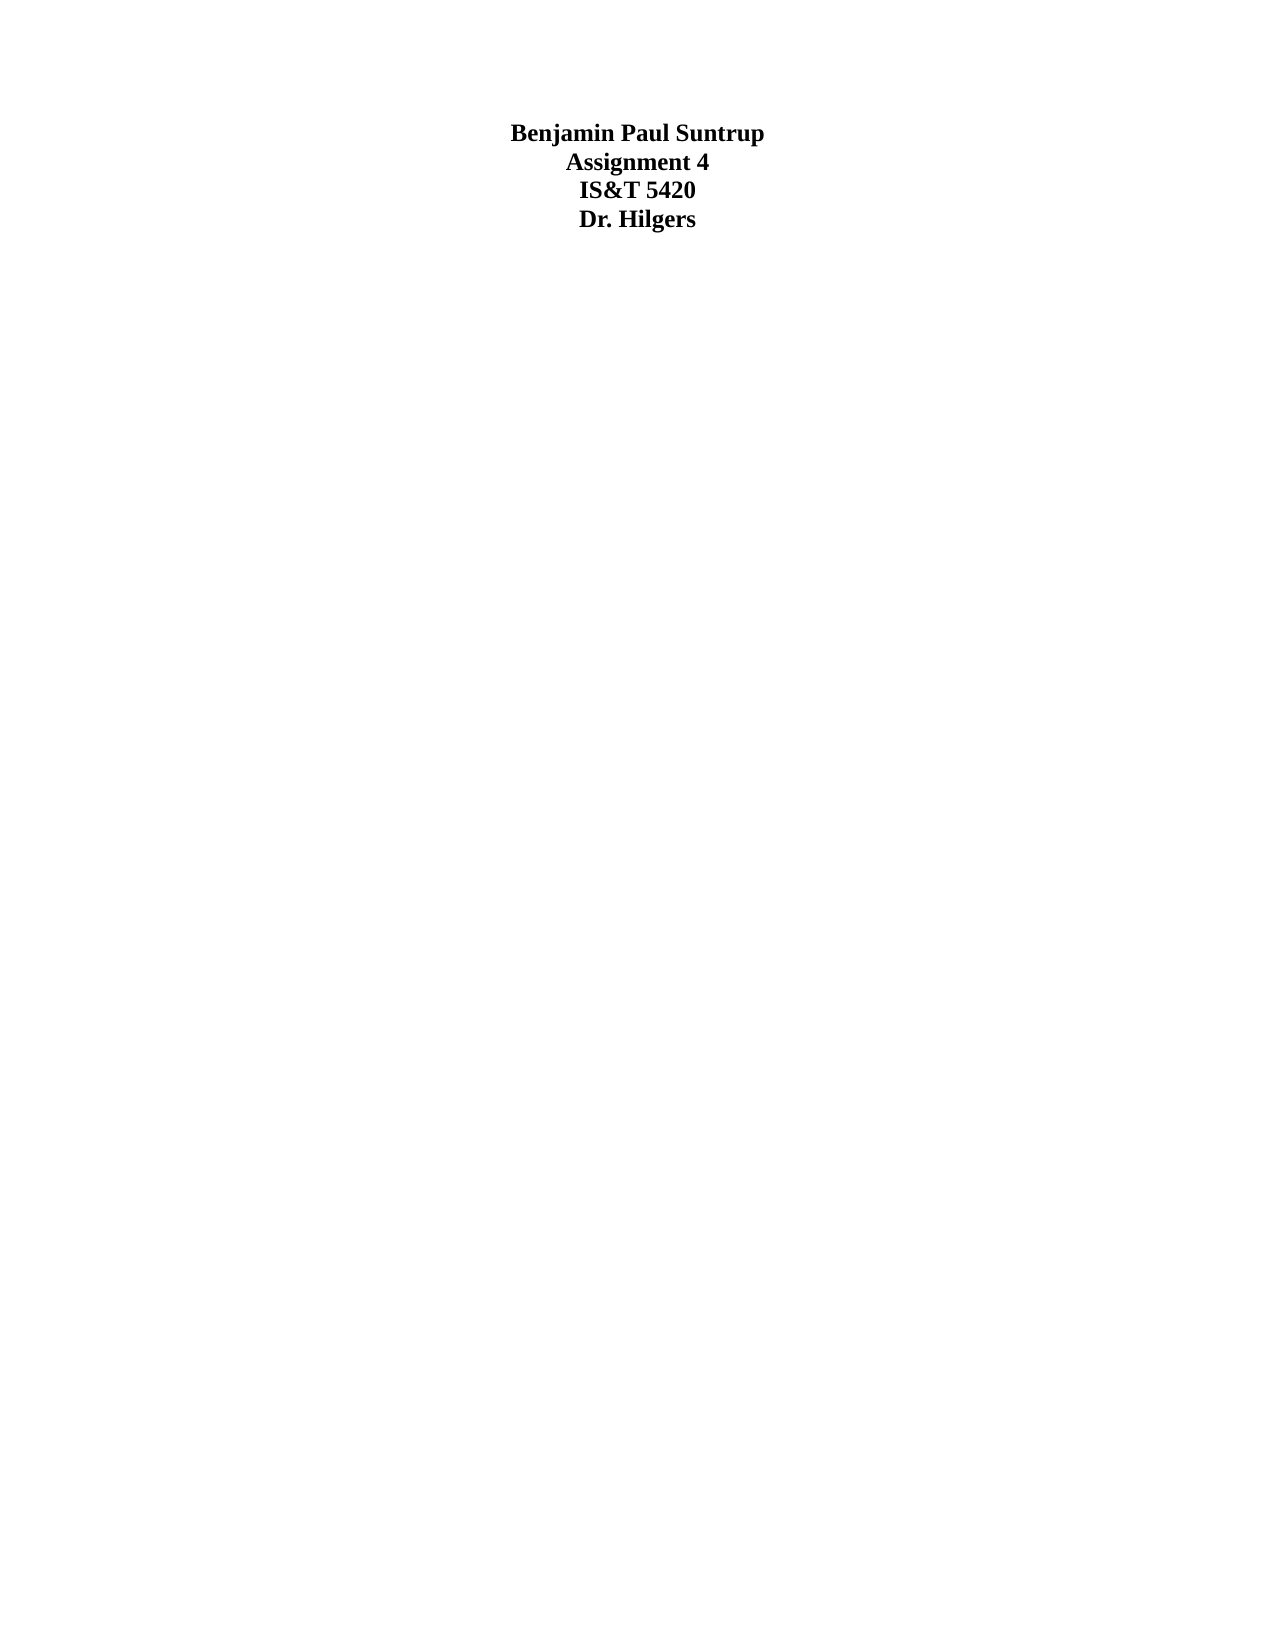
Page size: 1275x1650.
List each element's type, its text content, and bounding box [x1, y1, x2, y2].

text Dr. Hilgers [118, 204, 1157, 233]
text IS&T 5420 [118, 176, 1157, 204]
text Benjamin Paul Suntrup [118, 118, 1157, 147]
text Assignment 4 [118, 147, 1157, 176]
